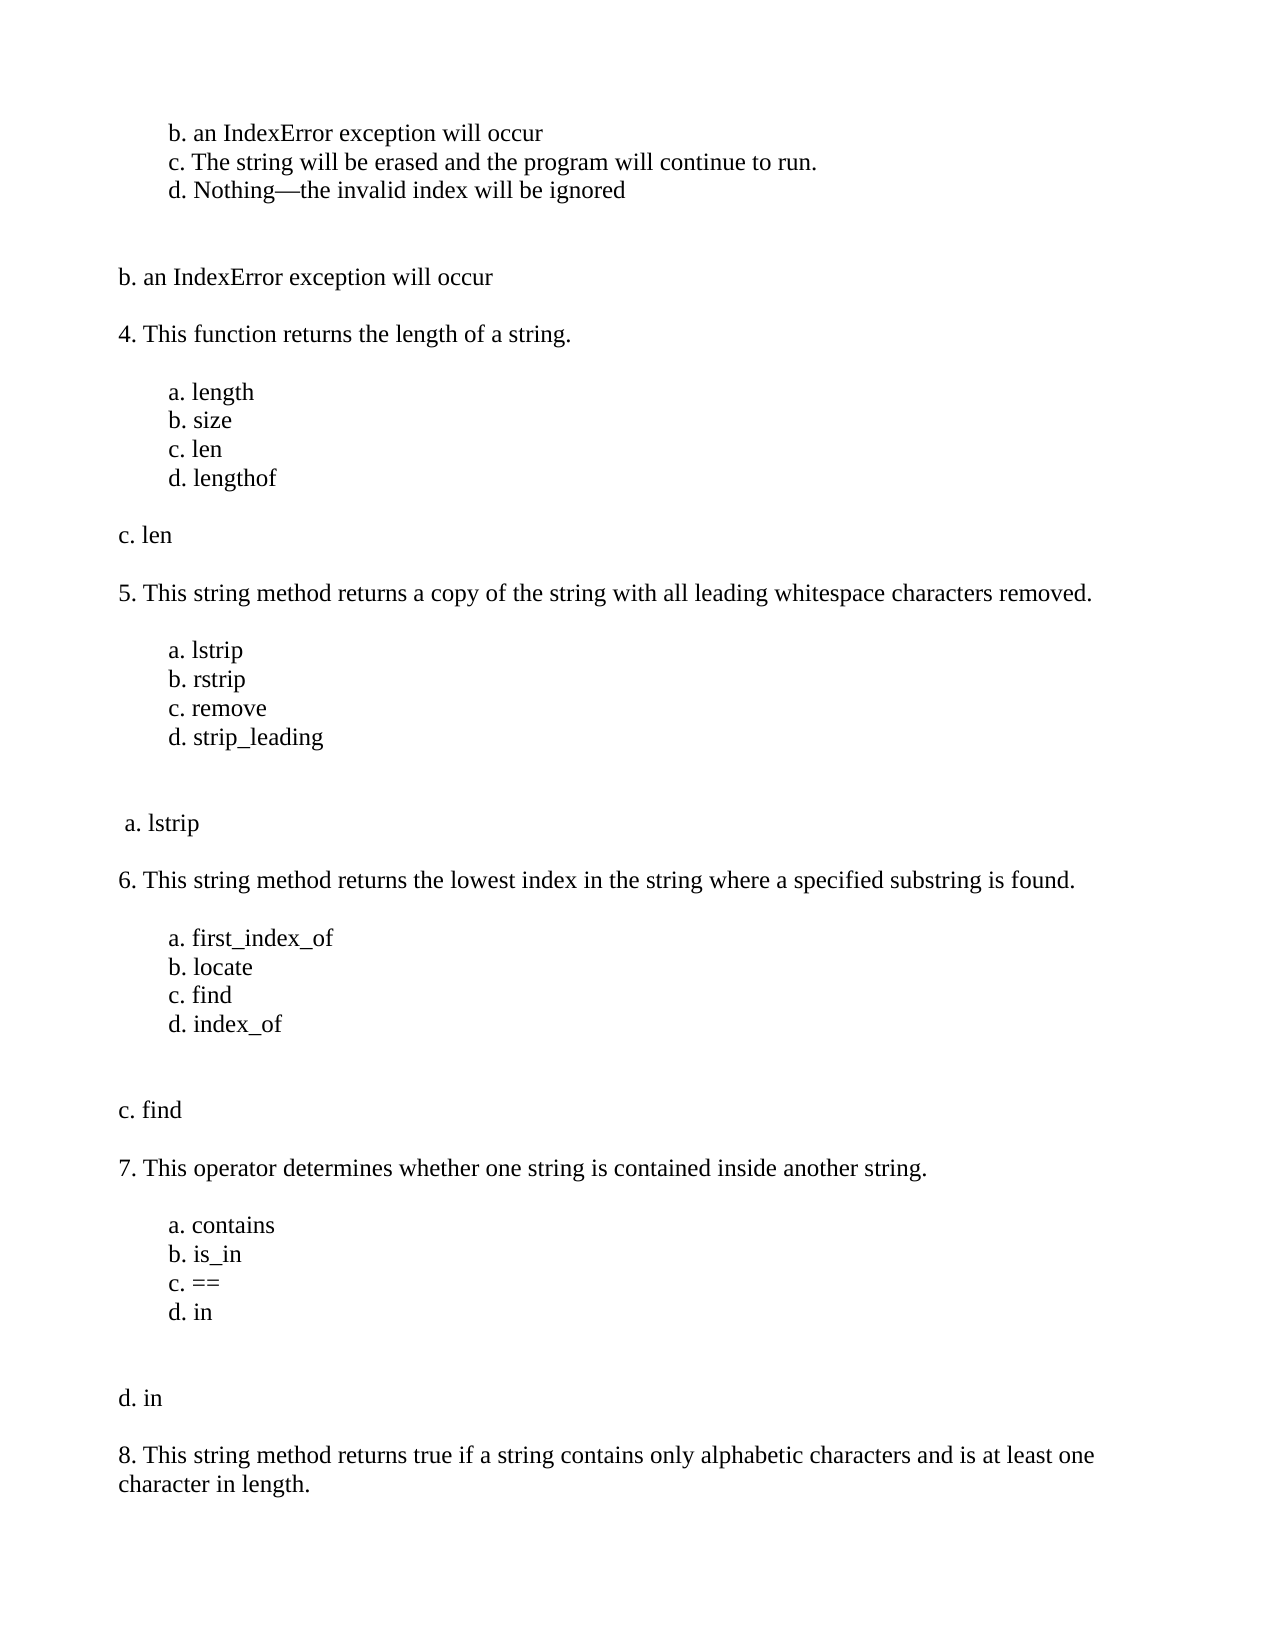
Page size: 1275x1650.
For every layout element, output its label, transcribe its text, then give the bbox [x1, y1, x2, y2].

text c. find [118, 981, 1157, 1009]
text d. lengthof [118, 463, 1157, 492]
text c. remove [118, 693, 1157, 722]
text c. == [118, 1268, 1157, 1297]
text a. contains [118, 1211, 1157, 1239]
text a. first_index_of [118, 923, 1157, 952]
text b. size [118, 406, 1157, 434]
text b. rstrip [118, 664, 1157, 693]
text b. an IndexError exception will occur [118, 262, 1157, 291]
text d. Nothing—the invalid index will be ignored [118, 176, 1157, 204]
text c. len [118, 434, 1157, 463]
text a. lstrip [118, 808, 1157, 837]
text 5. This string method returns a copy of the string with all leading whitespace characters removed. [118, 578, 1157, 607]
text d. in [118, 1383, 1157, 1412]
text d. strip_leading [118, 722, 1157, 751]
text c. len [118, 521, 1157, 549]
text b. an IndexError exception will occur [118, 118, 1157, 147]
text a. lstrip [118, 636, 1157, 664]
text d. in [118, 1297, 1157, 1326]
text 4. This function returns the length of a string. [118, 319, 1157, 348]
text 7. This operator determines whether one string is contained inside another string. [118, 1153, 1157, 1182]
text c. The string will be erased and the program will continue to run. [118, 147, 1157, 176]
text a. length [118, 377, 1157, 406]
text c. find [118, 1096, 1157, 1124]
text 8. This string method returns true if a string contains only alphabetic characters and is at least one character in length. [118, 1441, 1157, 1498]
text d. index_of [118, 1009, 1157, 1038]
text b. is_in [118, 1239, 1157, 1268]
text b. locate [118, 952, 1157, 981]
text 6. This string method returns the lowest index in the string where a specified substring is found. [118, 866, 1157, 894]
